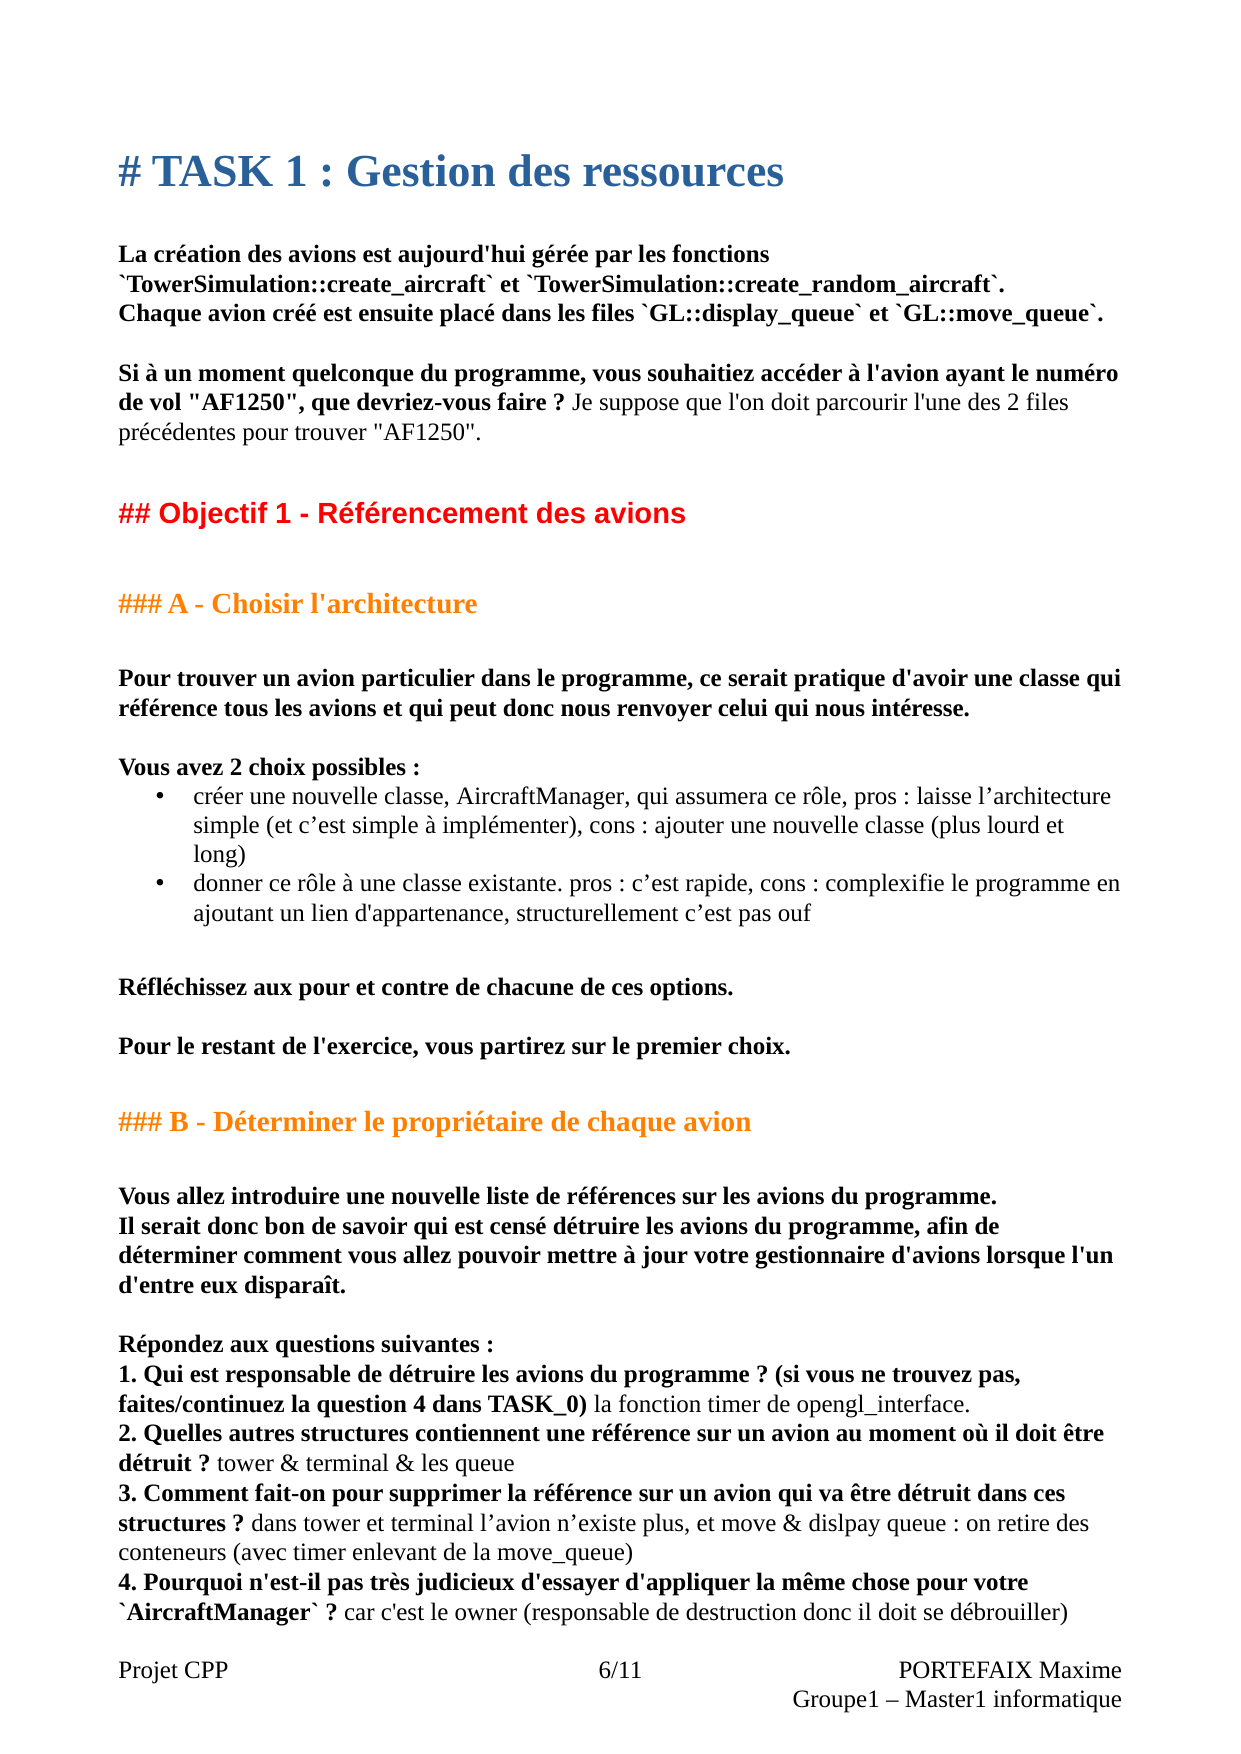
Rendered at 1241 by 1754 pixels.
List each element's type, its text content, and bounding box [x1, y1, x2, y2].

text Si à un moment quelconque du programme, vous souhaitiez accéder à l'avion ayant le numéro de vol "AF1250", que devriez-vous faire ? Je suppose que l'on doit parcourir l'une des 2 files précédentes pour trouver "AF1250". [118, 357, 1122, 446]
text Répondez aux questions suivantes : [118, 1328, 1122, 1358]
subtitle ### A - Choisir l'architecture [118, 587, 1122, 620]
text 3. Comment fait-on pour supprimer la référence sur un avion qui va être détruit dans ces structures ? dans tower et terminal l’avion n’existe plus, et move & dislpay queue : on retire des conteneurs (avec timer enlevant de la move_queue) [118, 1477, 1122, 1566]
text Pour trouver un avion particulier dans le programme, ce serait pratique d'avoir une classe qui référence tous les avions et qui peut donc nous renvoyer celui qui nous intéresse. [118, 662, 1122, 722]
text Réfléchissez aux pour et contre de chacune de ces options. [118, 971, 1122, 1001]
text La création des avions est aujourd'hui gérée par les fonctions `TowerSimulation::create_aircraft` et `TowerSimulation::create_random_aircraft`. [118, 238, 1122, 297]
subtitle ### B - Déterminer le propriétaire de chaque avion [118, 1104, 1122, 1138]
list donner ce rôle à une classe existante. pros : c’est rapide, cons : complexifie le programme en ajoutant un lien d'appartenance, structurellement c’est pas ouf [156, 867, 1122, 927]
text 1. Qui est responsable de détruire les avions du programme ? (si vous ne trouvez pas, faites/continuez la question 4 dans TASK_0) la fonction timer de opengl_interface. [118, 1358, 1122, 1418]
subtitle # TASK 1 : Gestion des ressources [118, 143, 1122, 196]
text Vous avez 2 choix possibles : [118, 751, 1122, 781]
text Chaque avion créé est ensuite placé dans les files `GL::display_queue` et `GL::move_queue`. [118, 297, 1122, 327]
text 2. Quelles autres structures contiennent une référence sur un avion au moment où il doit être détruit ? tower & terminal & les queue [118, 1418, 1122, 1477]
text Vous allez introduire une nouvelle liste de références sur les avions du programme. [118, 1180, 1122, 1210]
text 4. Pourquoi n'est-il pas très judicieux d'essayer d'appliquer la même chose pour votre `AircraftManager` ? car c'est le owner (responsable de destruction donc il doit se débrouiller) [118, 1566, 1122, 1625]
subtitle ## Objectif 1 - Référencement des avions [118, 496, 1122, 530]
text Pour le restant de l'exercice, vous partirez sur le premier choix. [118, 1030, 1122, 1060]
text Il serait donc bon de savoir qui est censé détruire les avions du programme, afin de déterminer comment vous allez pouvoir mettre à jour votre gestionnaire d'avions lorsque l'un d'entre eux disparaît. [118, 1210, 1122, 1299]
list créer une nouvelle classe, AircraftManager, qui assumera ce rôle, pros : laisse l’architecture simple (et c’est simple à implémenter), cons : ajouter une nouvelle classe (plus lourd et long) [156, 781, 1122, 867]
